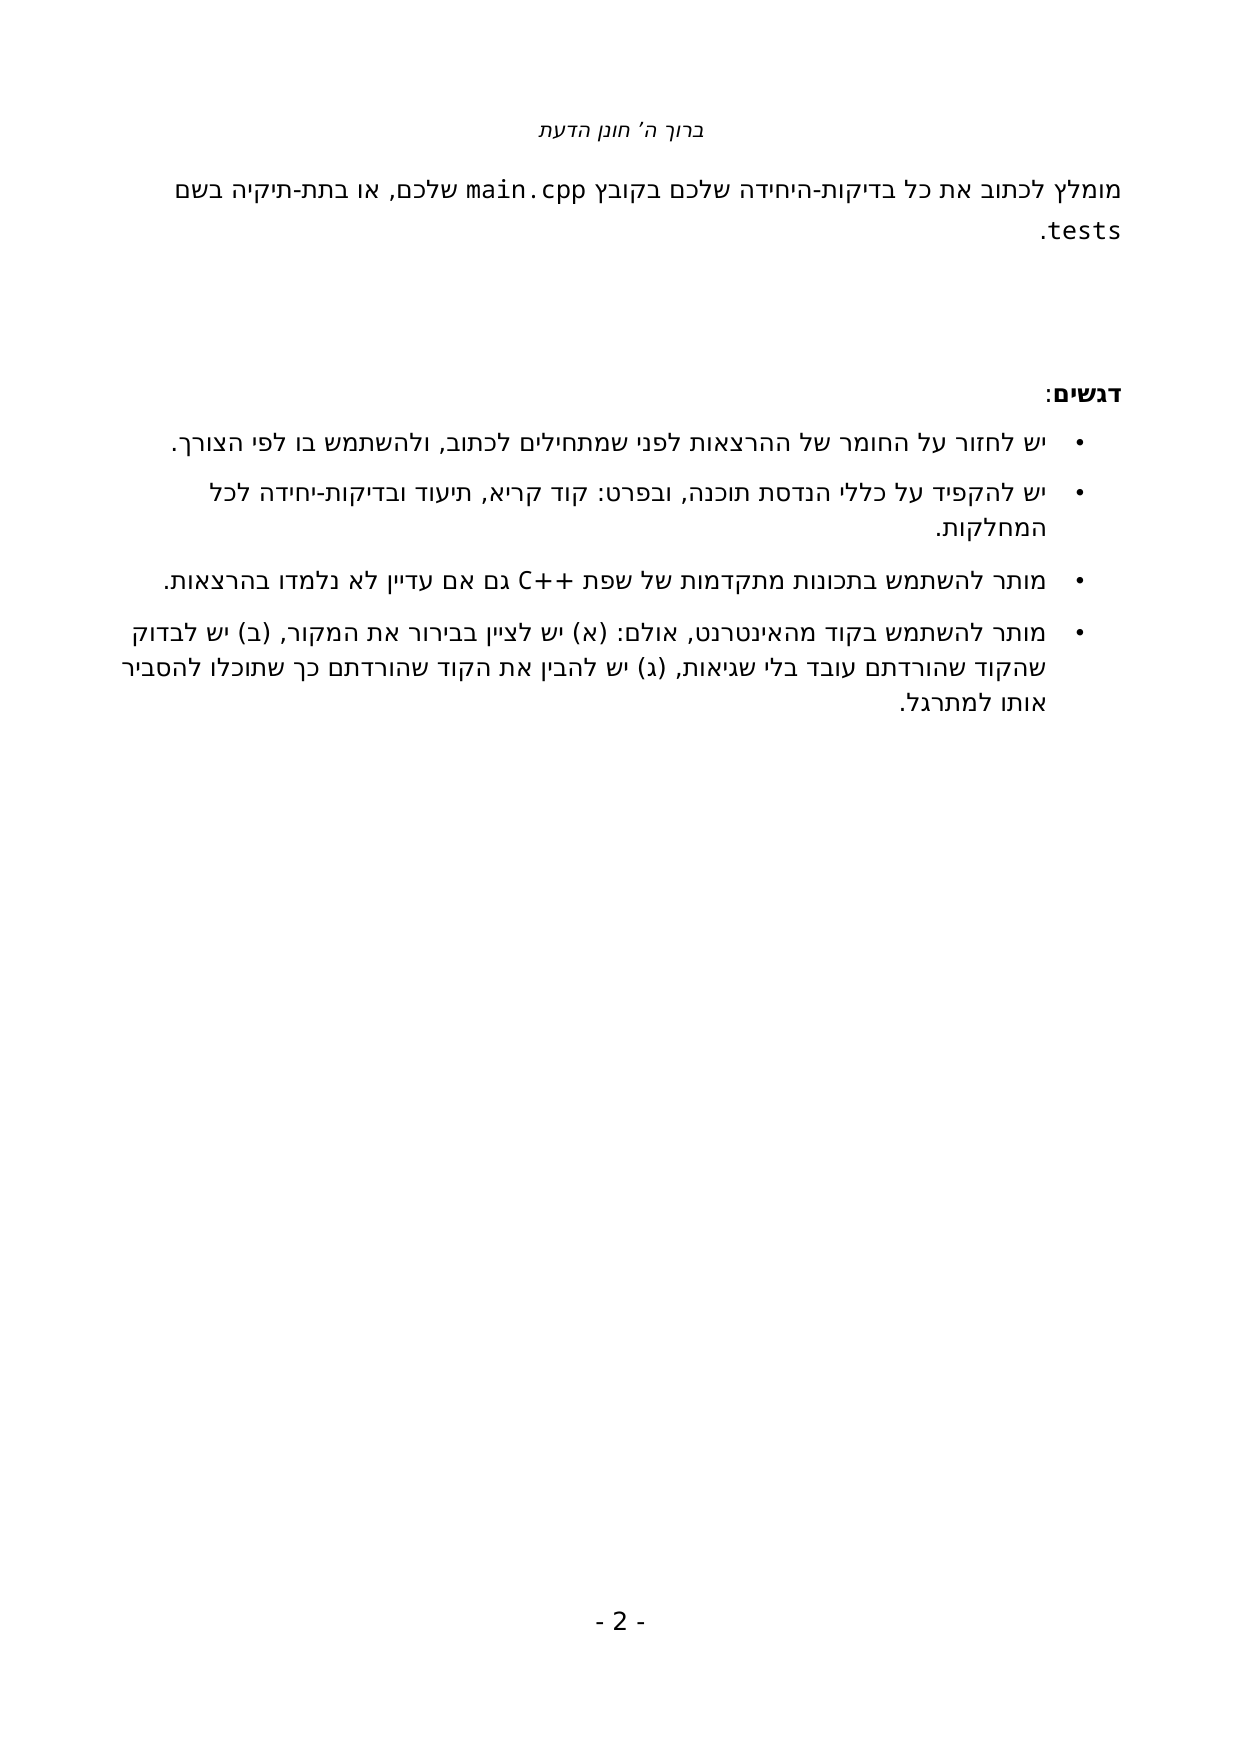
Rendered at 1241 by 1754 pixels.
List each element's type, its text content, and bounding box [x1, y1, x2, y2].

list יש להקפיד על כללי הנדסת תוכנה, ובפרט: קוד קריא, תיעוד ובדיקות-יחידה לכל המחלקות. [118, 478, 1084, 542]
text דגשים: [118, 379, 1122, 408]
list מותר להשתמש בתכונות מתקדמות של שפת ++C גם אם עדיין לא נלמדו בהרצאות. [118, 563, 1084, 597]
list יש לחזור על החומר של ההרצאות לפני שמתחילים לכתוב, ולהשתמש בו לפי הצורך. [118, 428, 1084, 458]
text מומלץ לכתוב את כל בדיקות-היחידה שלכם בקובץ main.cpp שלכם, או בתת-תיקיה בשם tests. [118, 172, 1122, 247]
list מותר להשתמש בקוד מהאינטרנט, אולם: (א) יש לציין בבירור את המקור, (ב) יש לבדוק שהקוד שהורדתם עובד בלי שגיאות, (ג) יש להבין את הקוד שהורדתם כך שתוכלו להסביר אותו למתרגל. [118, 618, 1084, 717]
